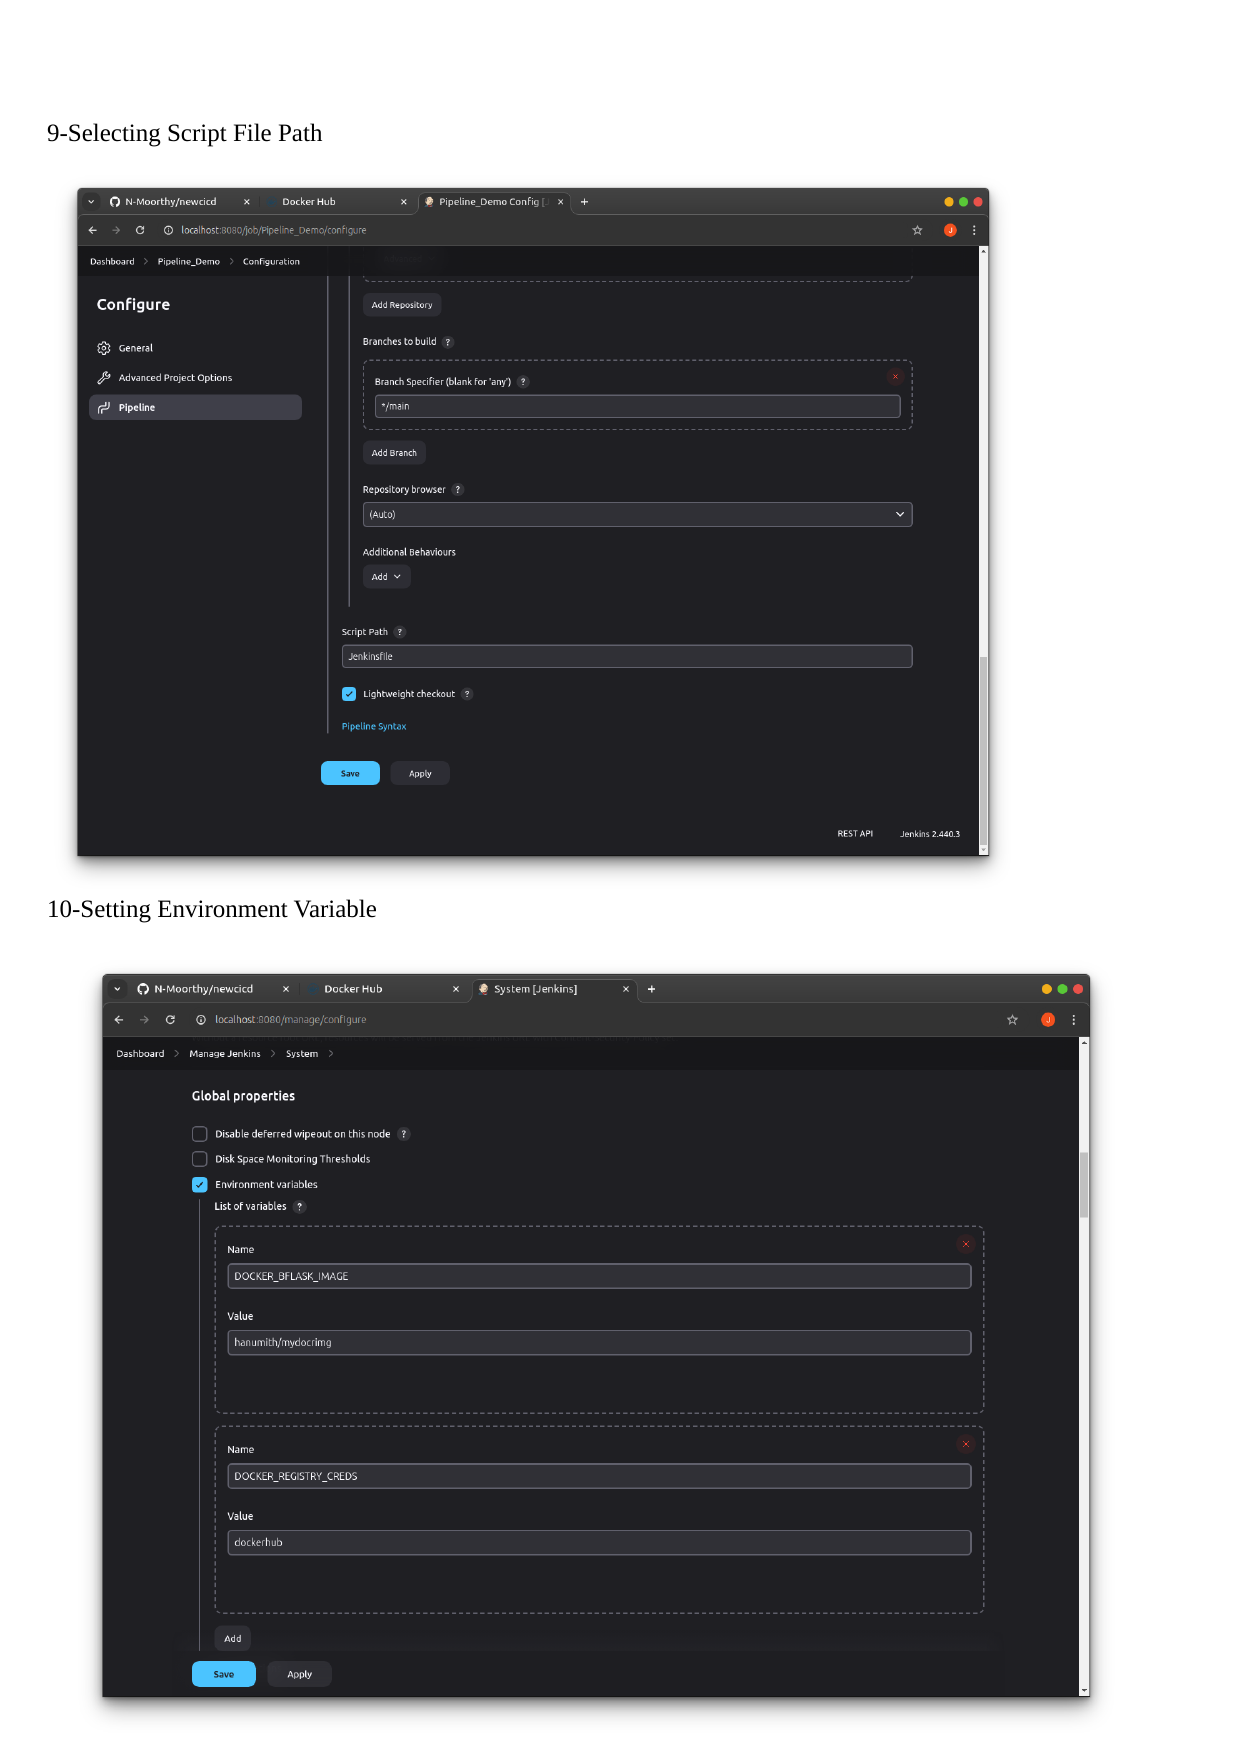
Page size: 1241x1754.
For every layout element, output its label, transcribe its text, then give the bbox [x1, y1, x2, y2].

text 9-Selecting Script File Path [47, 118, 1200, 147]
text 10-Setting Environment Variable [47, 894, 1200, 923]
picture [54, 175, 1012, 889]
picture [77, 960, 1115, 1733]
